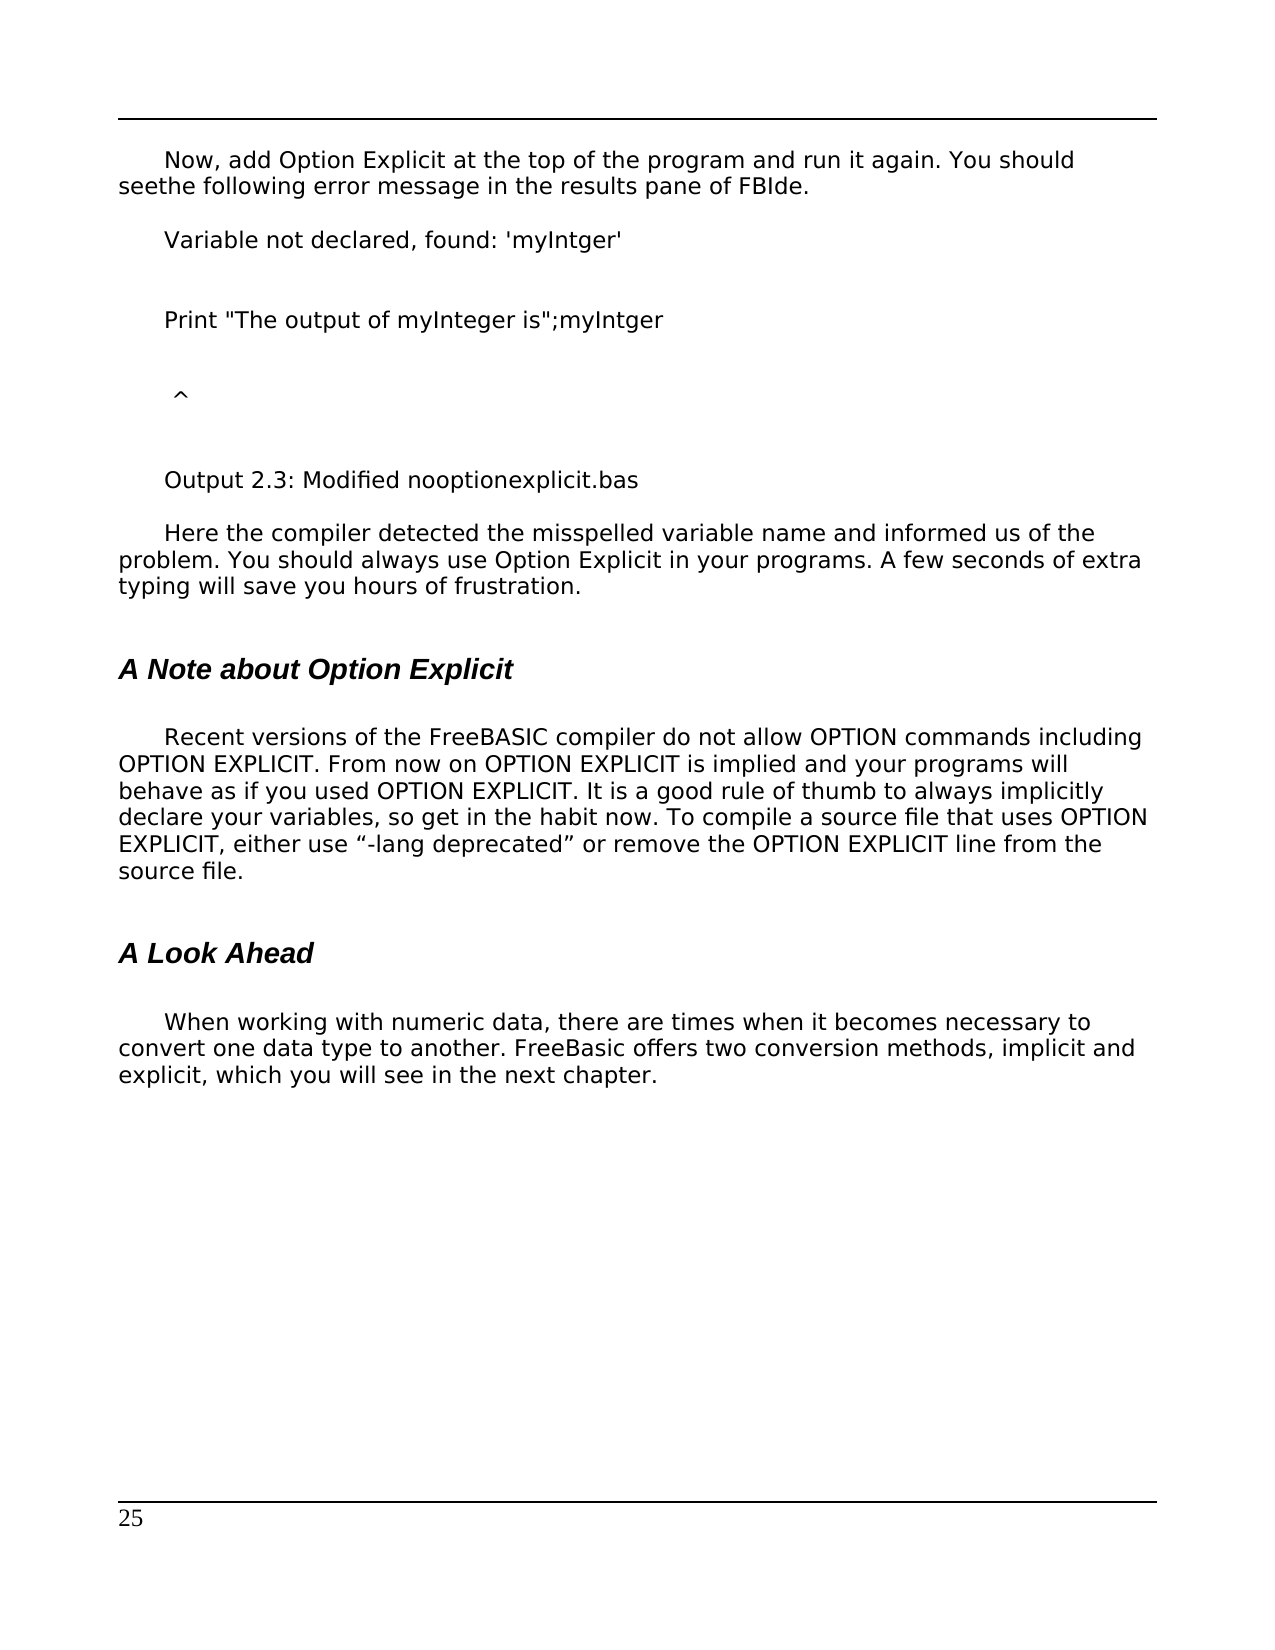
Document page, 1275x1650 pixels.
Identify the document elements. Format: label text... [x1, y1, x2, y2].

subtitle A Note about Option Explicit [118, 652, 1157, 685]
text Now, add Option Explicit at the top of the program and run it again. You should seethe following error message in the results pane of FBIde. [118, 147, 1157, 200]
text Here the compiler detected the misspelled variable name and informed us of the problem. You should always use Option Explicit in your programs. A few seconds of extra typing will save you hours of frustration. [118, 520, 1157, 600]
text Print "The output of myInteger is";myIntger [118, 307, 1157, 333]
subtitle A Look Ahead [118, 936, 1157, 970]
text Recent versions of the FreeBASIC compiler do not allow OPTION commands including OPTION EXPLICIT. From now on OPTION EXPLICIT is implied and your programs will behave as if you used OPTION EXPLICIT. It is a good rule of thumb to always implicitly declare your variables, so get in the habit now. To compile a source file that uses OPTION EXPLICIT, either use “-lang deprecated” or remove the OPTION EXPLICIT line from the source file. [118, 724, 1157, 884]
text ^ [118, 387, 1157, 413]
text Output 2.3: Modified nooptionexplicit.bas [118, 467, 1157, 493]
text When working with numeric data, there are times when it becomes necessary to convert one data type to another. FreeBasic offers two conversion methods, implicit and explicit, which you will see in the next chapter. [118, 1009, 1157, 1089]
text Variable not declared, found: 'myIntger' [118, 227, 1157, 253]
